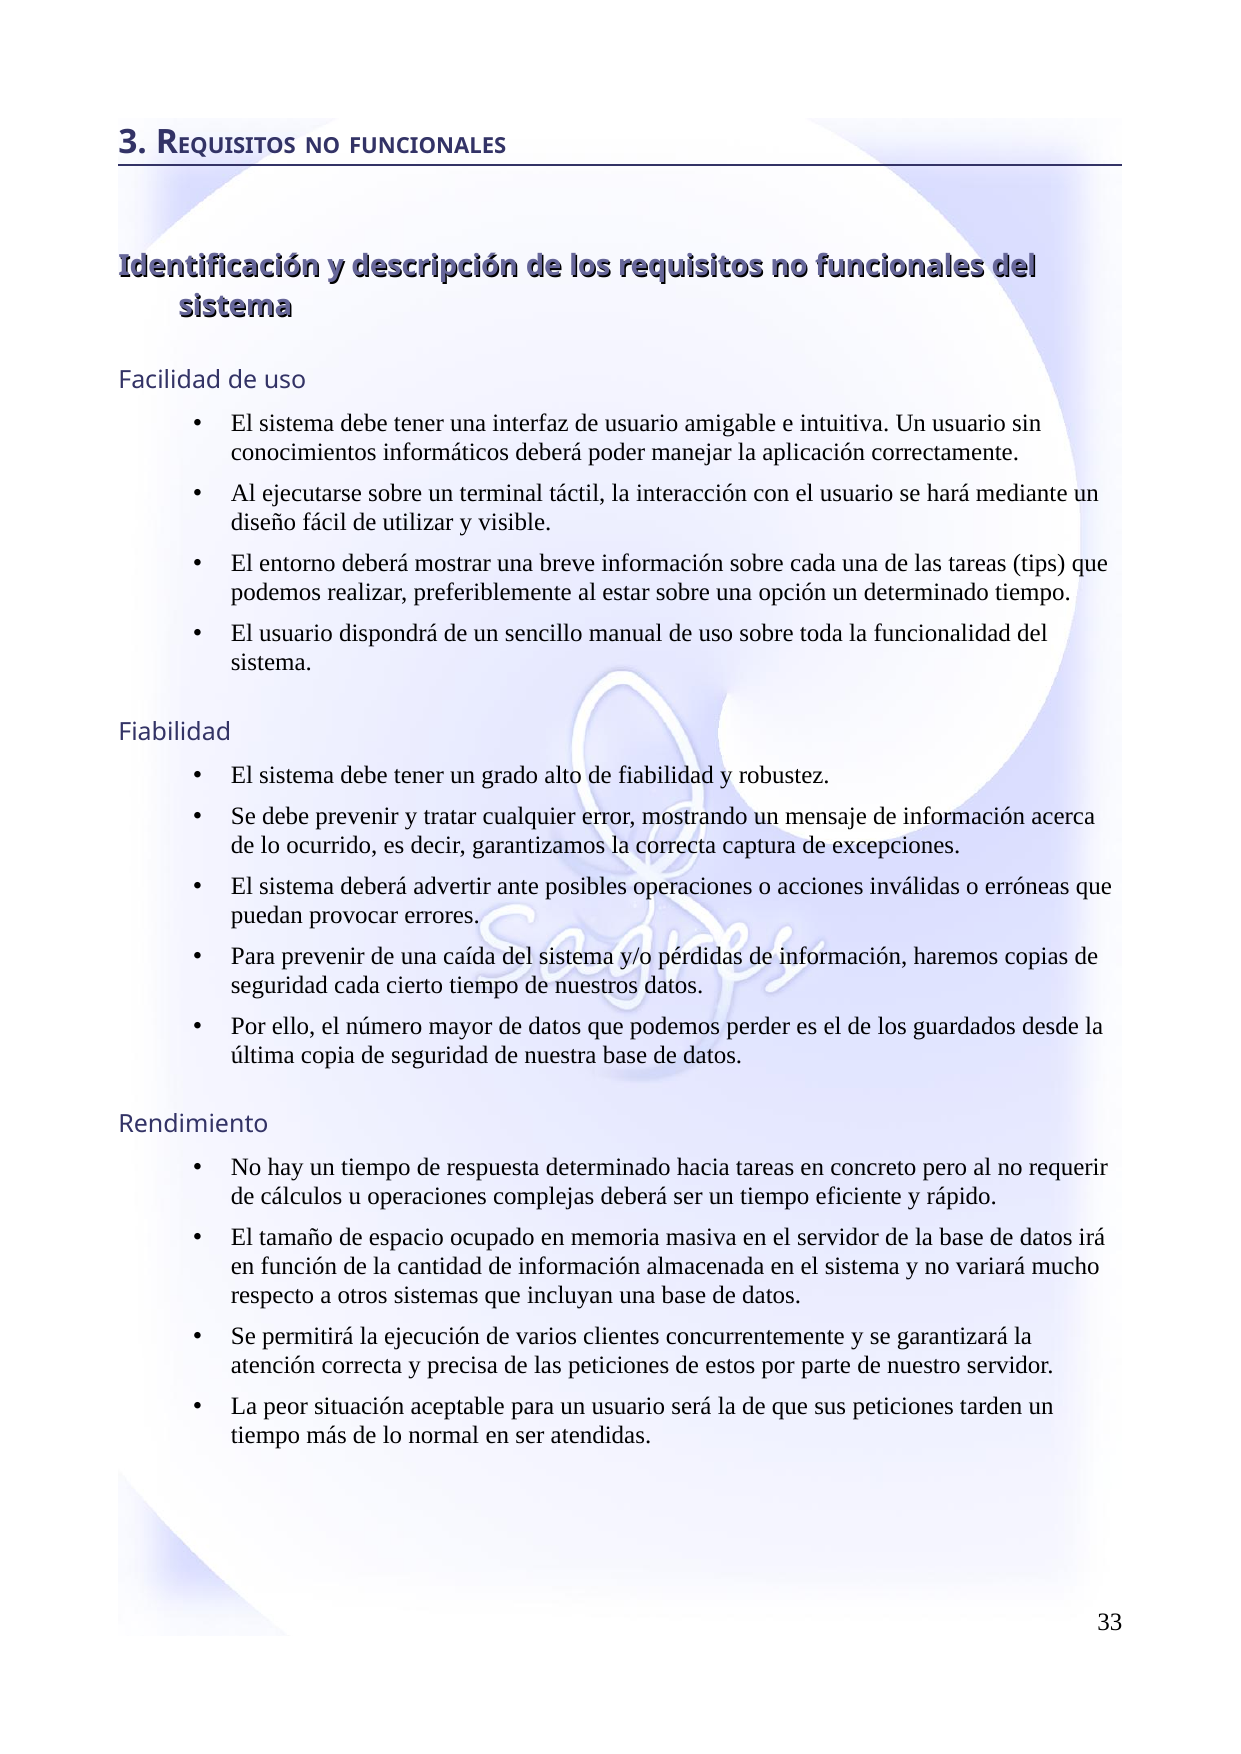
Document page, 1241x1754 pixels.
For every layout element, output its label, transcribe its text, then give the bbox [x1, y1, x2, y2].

list El sistema debe tener una interfaz de usuario amigable e intuitiva. Un usuario sin conocimientos informáticos deberá poder manejar la aplicación correctamente. [193, 408, 1122, 466]
list Para prevenir de una caída del sistema y/o pérdidas de información, haremos copias de seguridad cada cierto tiempo de nuestros datos. [193, 941, 1122, 998]
picture [118, 396, 1122, 713]
picture [118, 166, 1122, 245]
list No hay un tiempo de respuesta determinado hacia tareas en concreto pero al no requerir de cálculos u operaciones complejas deberá ser un tiempo eficiente y rápido. [193, 1152, 1122, 1210]
picture [118, 1140, 1122, 1636]
picture [118, 324, 1122, 362]
list Se permitirá la ejecución de varios clientes concurrentemente y se garantizará la atención correcta y precisa de las peticiones de estos por parte de nuestro servidor. [193, 1321, 1122, 1379]
list El entorno deberá mostrar una breve información sobre cada una de las tareas (tips) que podemos realizar, preferiblemente al estar sobre una opción un determinado tiempo. [193, 548, 1122, 606]
subtitle Rendimiento [118, 1106, 1122, 1140]
list El sistema debe tener un grado alto de fiabilidad y robustez. [193, 760, 1122, 788]
list Se debe prevenir y tratar cualquier error, mostrando un mensaje de información acerca de lo ocurrido, es decir, garantizamos la correcta captura de excepciones. [193, 801, 1122, 858]
list Al ejecutarse sobre un terminal táctil, la interacción con el usuario se hará mediante un diseño fácil de utilizar y visible. [193, 478, 1122, 536]
list El usuario dispondrá de un sencillo manual de uso sobre toda la funcionalidad del sistema. [193, 618, 1122, 676]
subtitle Identificación y descripción de los requisitos no funcionales del sistema [118, 245, 1122, 324]
subtitle 3. Requisitos no funcionales [118, 118, 1122, 164]
subtitle Fiabilidad [118, 713, 1122, 747]
list La peor situación aceptable para un usuario será la de que sus peticiones tarden un tiempo más de lo normal en ser atendidas. [193, 1391, 1122, 1449]
list El sistema deberá advertir ante posibles operaciones o acciones inválidas o erróneas que puedan provocar errores. [193, 871, 1122, 928]
list Por ello, el número mayor de datos que podemos perder es el de los guardados desde la última copia de seguridad de nuestra base de datos. [193, 1011, 1122, 1068]
picture [118, 747, 1122, 1106]
subtitle Facilidad de uso [118, 362, 1122, 396]
list El tamaño de espacio ocupado en memoria masiva en el servidor de la base de datos irá en función de la cantidad de información almacenada en el sistema y no variará mucho respecto a otros sistemas que incluyan una base de datos. [193, 1222, 1122, 1309]
